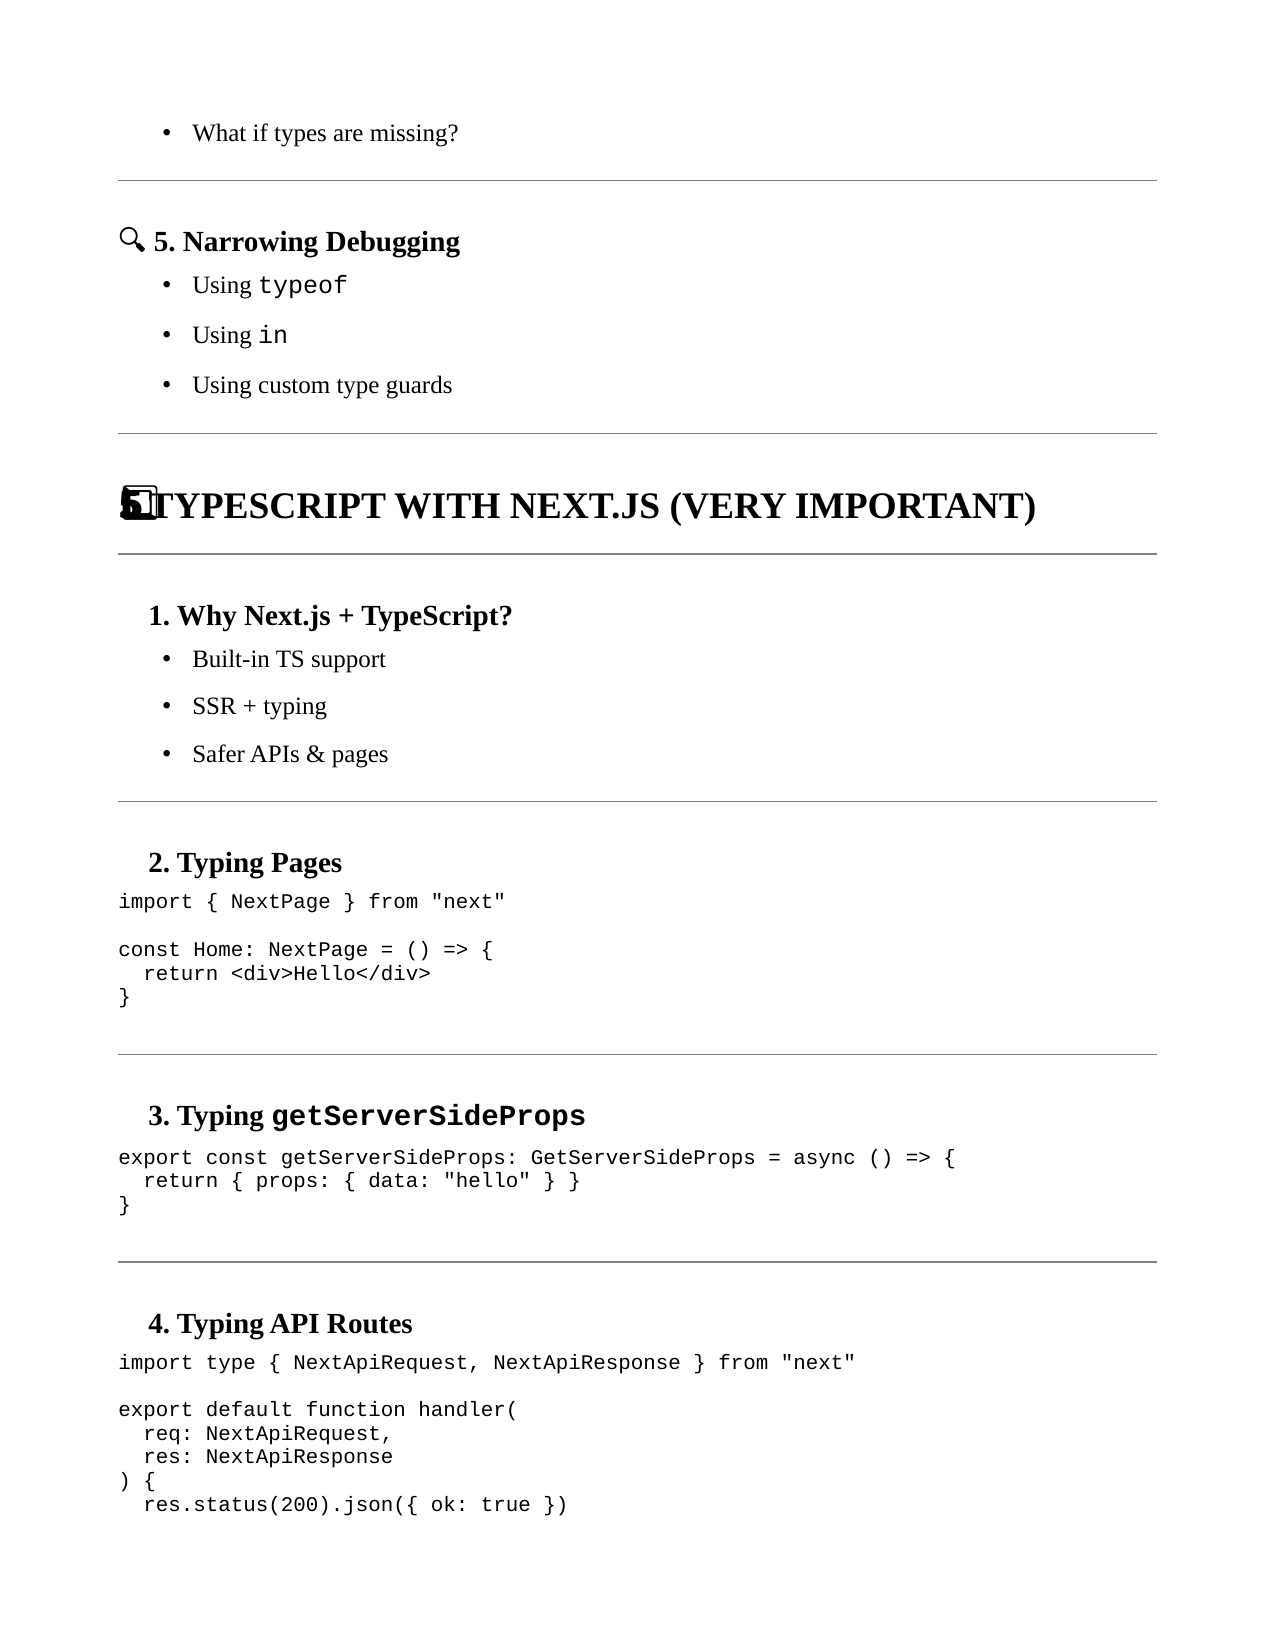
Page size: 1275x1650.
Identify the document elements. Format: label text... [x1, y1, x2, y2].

text return <div>Hello</div> [118, 962, 1157, 986]
subtitle 🔷 3. Typing getServerSideProps [118, 1098, 1157, 1134]
text import { NextPage } from "next" [118, 892, 1157, 915]
text export default function handler( [118, 1399, 1157, 1423]
text req: NextApiRequest, [118, 1423, 1157, 1447]
text const Home: NextPage = () => { [118, 939, 1157, 962]
subtitle 🔍 5. Narrowing Debugging [118, 224, 1157, 258]
list Using custom type guards [162, 371, 1157, 399]
list Using typeof [162, 271, 1157, 301]
list Built-in TS support [162, 644, 1157, 673]
text ) { [118, 1470, 1157, 1494]
list SSR + typing [162, 691, 1157, 720]
list Using in [162, 321, 1157, 351]
text import type { NextApiRequest, NextApiResponse } from "next" [118, 1352, 1157, 1376]
text return { props: { data: "hello" } } [118, 1170, 1157, 1194]
subtitle 🔷 2. Typing Pages [118, 846, 1157, 879]
text } [118, 986, 1157, 1010]
subtitle 🔷 1. Why Next.js + TypeScript? [118, 598, 1157, 631]
subtitle 5️⃣ TYPESCRIPT WITH NEXT.JS (VERY IMPORTANT) [118, 483, 1157, 526]
subtitle 🔷 4. Typing API Routes [118, 1306, 1157, 1339]
text res: NextApiResponse [118, 1447, 1157, 1470]
text } [118, 1194, 1157, 1218]
text export const getServerSideProps: GetServerSideProps = async () => { [118, 1147, 1157, 1170]
list Safer APIs & pages [162, 739, 1157, 768]
text res.status(200).json({ ok: true }) [118, 1494, 1157, 1517]
list What if types are missing? [162, 118, 1157, 147]
